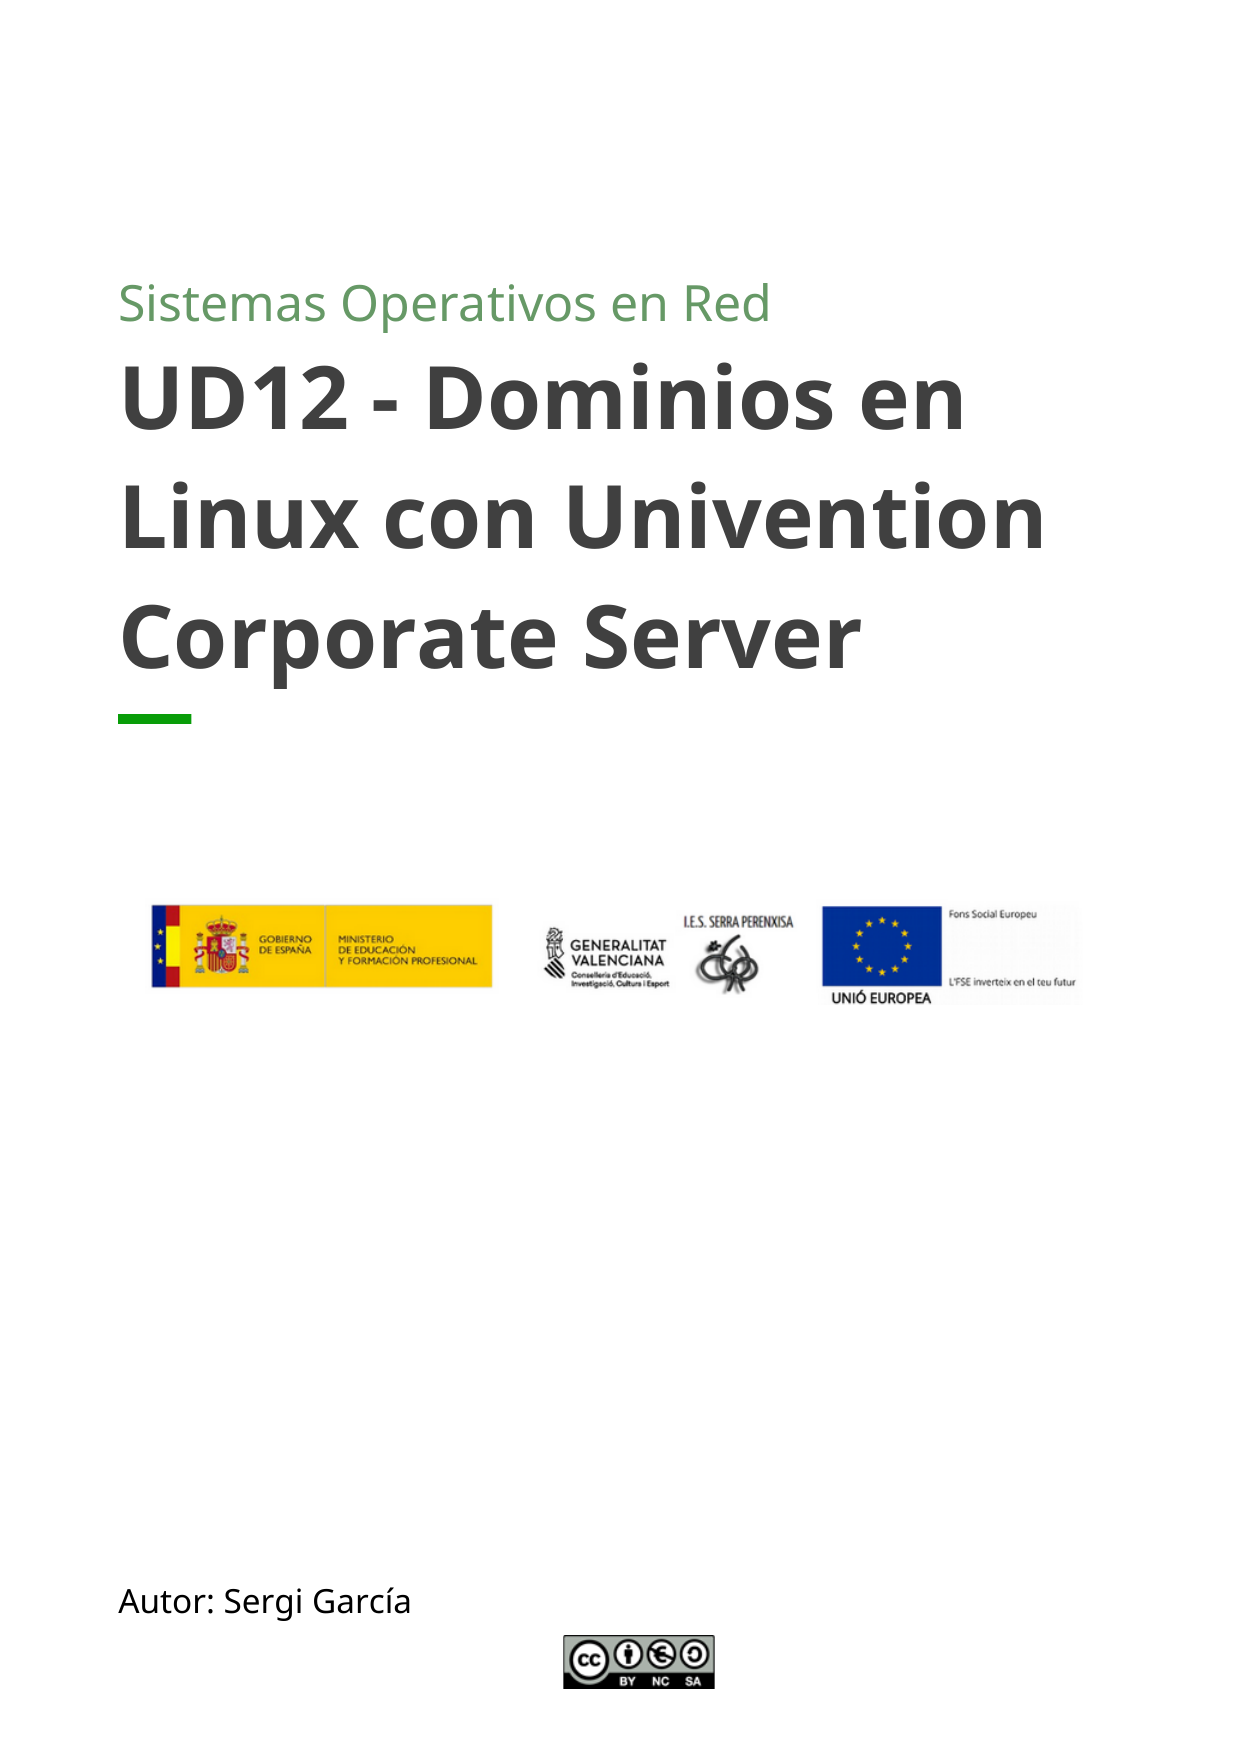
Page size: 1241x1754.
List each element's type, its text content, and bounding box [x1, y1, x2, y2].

text Autor: Sergi García [118, 1578, 1122, 1624]
picture [118, 714, 192, 724]
title Sistemas Operativos en Red UD12 - Dominios en Linux con Univention Corporate Server [118, 268, 1122, 694]
picture [563, 1635, 715, 1689]
picture [118, 885, 1123, 1005]
